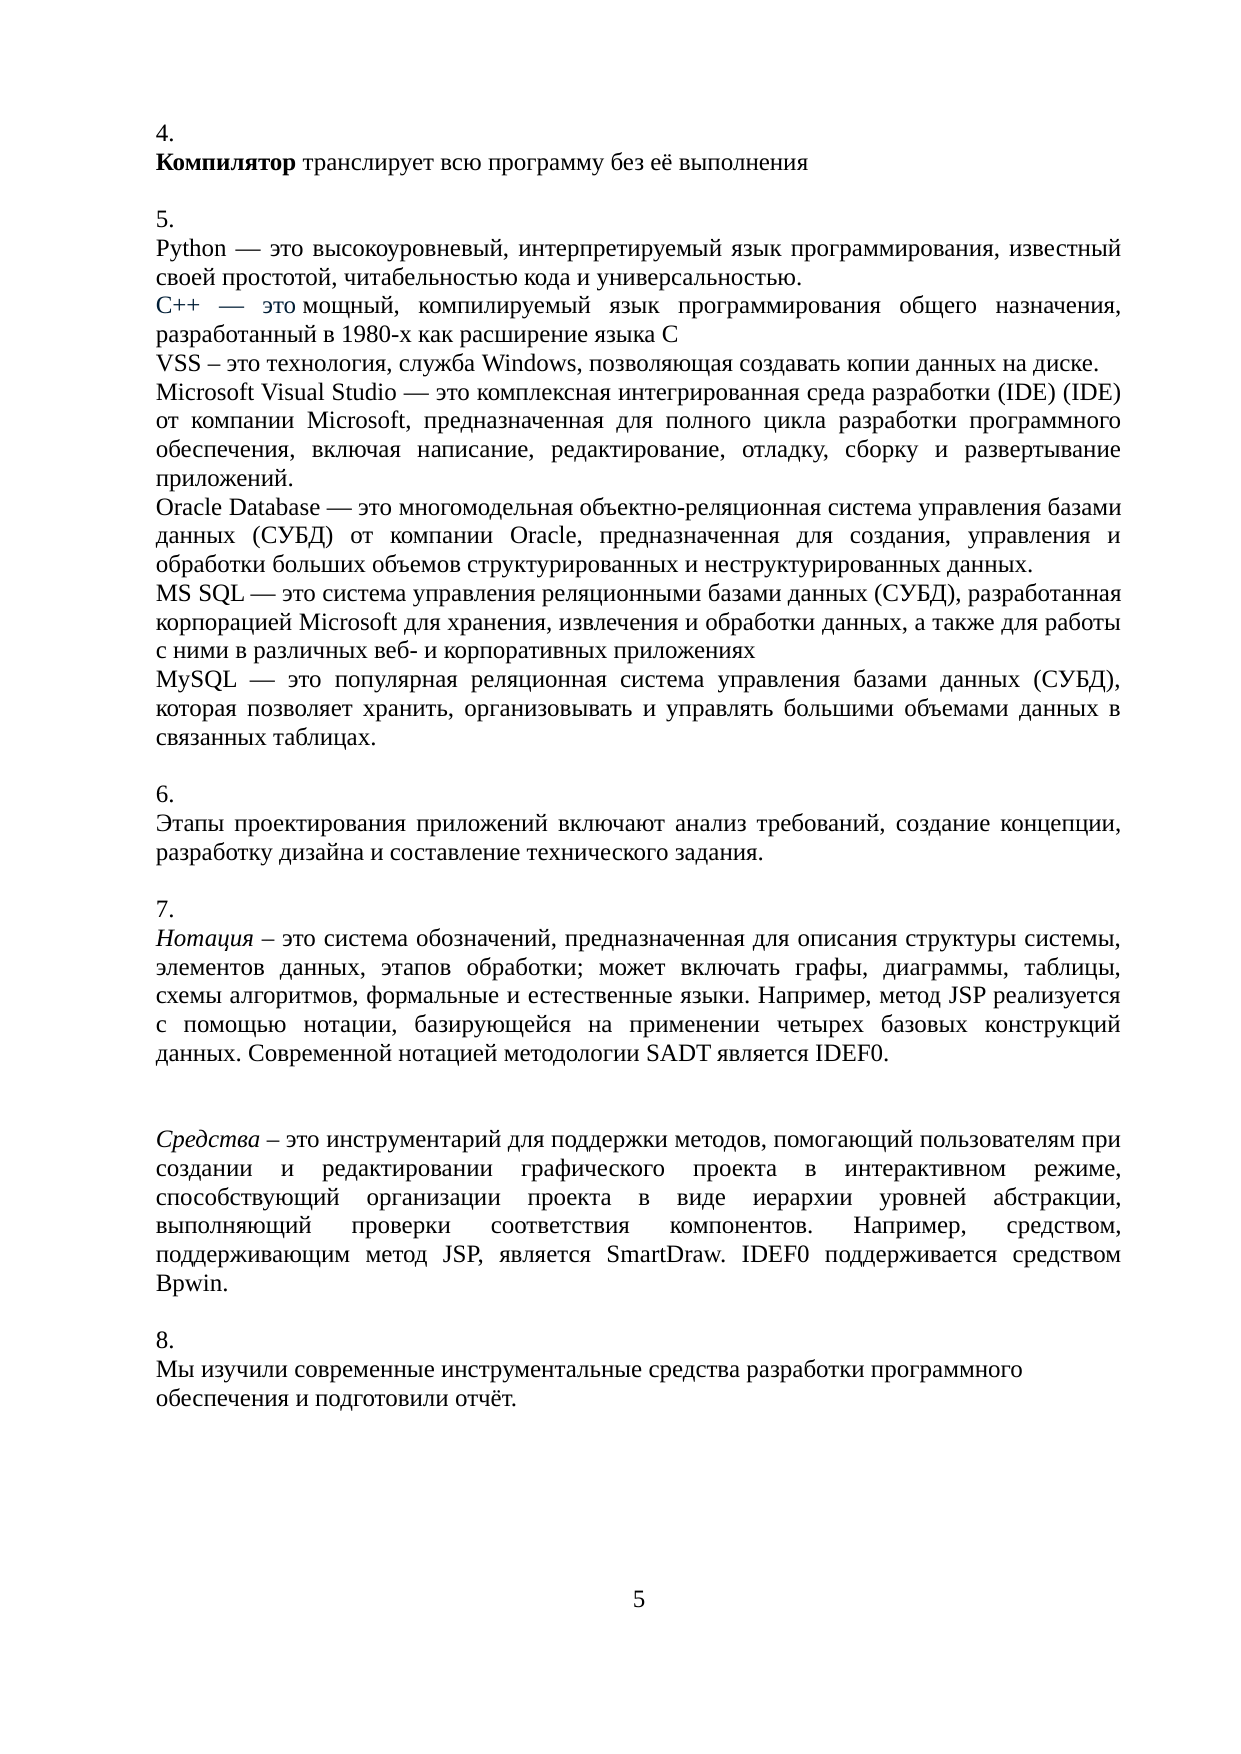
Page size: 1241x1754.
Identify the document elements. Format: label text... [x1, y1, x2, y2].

text Этапы проектирования приложений включают анализ требований, создание концепции, разработку дизайна и составление технического задания. [156, 808, 1122, 866]
text Нотация – это система обозначений, предназначенная для описания структуры системы, элементов данных, этапов обработки; может включать графы, диаграммы, таблицы, схемы алгоритмов, формальные и естественные языки. Например, метод JSP реализуется с помощью нотации, базирующейся на применении четырех базовых конструкций данных. Современной нотацией методологии SADT является IDEF0. [156, 923, 1122, 1067]
text C++ — это мощный, компилируемый язык программирования общего назначения, разработанный в 1980-х как расширение языка C [156, 291, 1122, 348]
text 5 [156, 1584, 1122, 1613]
text Microsoft Visual Studio — это комплексная интегрированная среда разработки (IDE) (IDE) от компании Microsoft, предназначенная для полного цикла разработки программного обеспечения, включая написание, редактирование, отладку, сборку и развертывание приложений. [156, 377, 1122, 492]
text MS SQL — это система управления реляционными базами данных (СУБД), разработанная корпорацией Microsoft для хранения, извлечения и обработки данных, а также для работы с ними в различных веб- и корпоративных приложениях [156, 578, 1122, 664]
text Компилятор транслирует всю программу без её выполнения [156, 147, 1122, 176]
text 7. [156, 894, 1122, 923]
text Oracle Database — это многомодельная объектно-реляционная система управления базами данных (СУБД) от компании Oracle, предназначенная для создания, управления и обработки больших объемов структурированных и неструктурированных данных. [156, 492, 1122, 578]
text Python — это высокоуровневый, интерпретируемый язык программирования, известный своей простотой, читабельностью кода и универсальностью. [156, 233, 1122, 291]
text 5. [156, 204, 1122, 233]
text VSS – это технология, служба Windows, позволяющая создавать копии данных на диске. [156, 348, 1122, 377]
text Мы изучили современные инструментальные средства разработки программного обеспечения и подготовили отчёт. [156, 1354, 1122, 1412]
text 8. [156, 1326, 1122, 1354]
text 4. [156, 118, 1122, 147]
text Средства – это инструментарий для поддержки методов, помогающий пользователям при создании и редактировании графического проекта в интерактивном режиме, способствующий организации проекта в виде иерархии уровней абстракции, выполняющий проверки соответствия компонентов. Например, средством, поддерживающим метод JSP, является SmartDraw. IDEF0 поддерживается средством Bpwin. [156, 1124, 1122, 1297]
text 6. [156, 779, 1122, 808]
text MySQL — это популярная реляционная система управления базами данных (СУБД), которая позволяет хранить, организовывать и управлять большими объемами данных в связанных таблицах. [156, 664, 1122, 751]
